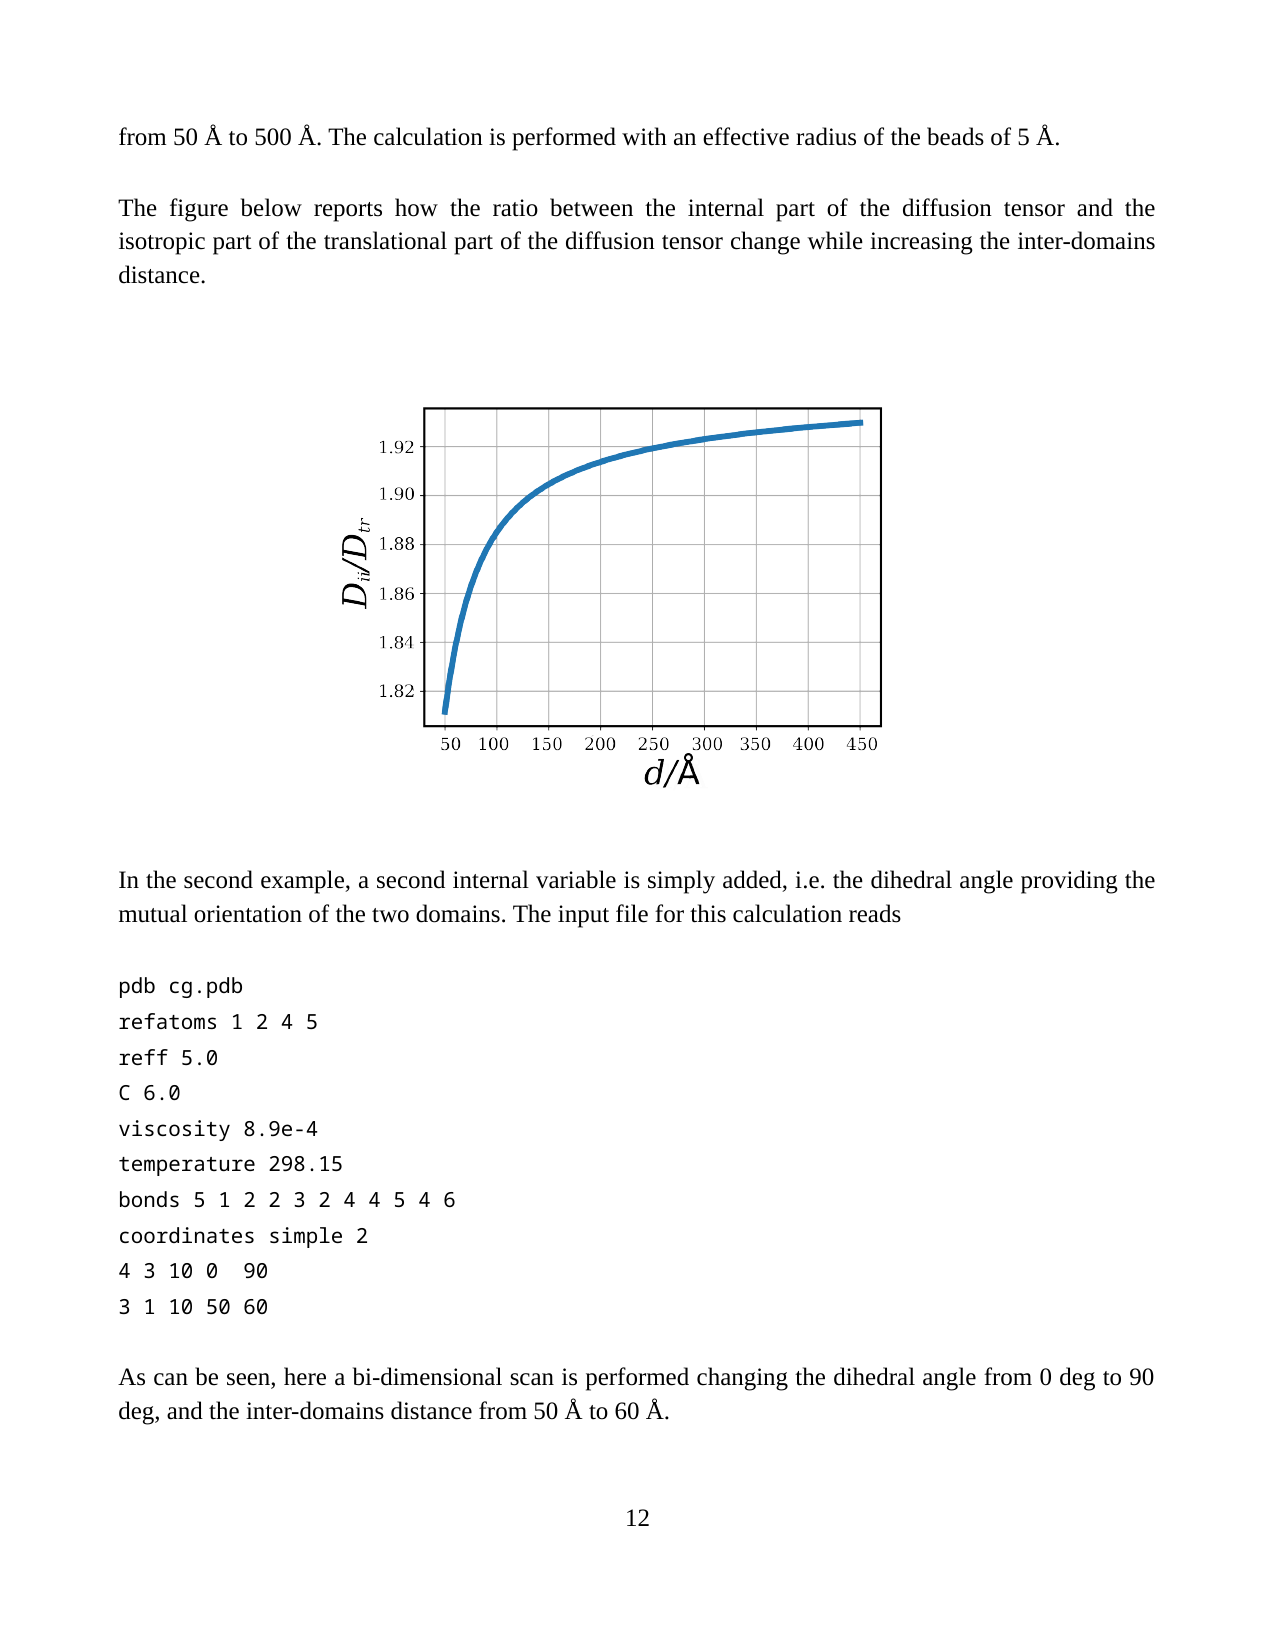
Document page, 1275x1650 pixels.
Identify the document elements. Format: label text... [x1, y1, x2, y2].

picture [335, 363, 940, 792]
text viscosity 8.9e-4 [118, 1109, 1157, 1143]
text C 6.0 [118, 1074, 1157, 1107]
text temperature 298.15 [118, 1145, 1157, 1178]
text pdb cg.pdb [118, 967, 1157, 1000]
text As can be seen, here a bi-dimensional scan is performed changing the dihedral angle from 0 deg to 90 deg, and the inter-domains distance from 50 Å to 60 Å. [118, 1359, 1157, 1426]
text 4 3 10 0 90 [118, 1252, 1157, 1285]
text from 50 Å to 500 Å. The calculation is performed with an effective radius of the beads of 5 Å. [118, 118, 1157, 152]
text bonds 5 1 2 2 3 2 4 4 5 4 6 [118, 1181, 1157, 1214]
text coordinates simple 2 [118, 1216, 1157, 1250]
text reff 5.0 [118, 1038, 1157, 1072]
text 3 1 10 50 60 [118, 1287, 1157, 1321]
text The figure below reports how the ratio between the internal part of the diffusion tensor and the isotropic part of the translational part of the diffusion tensor change while increasing the inter-domains distance. [118, 189, 1157, 290]
text refatoms 1 2 4 5 [118, 1002, 1157, 1036]
text In the second example, a second internal variable is simply added, i.e. the dihedral angle providing the mutual orientation of the two domains. The input file for this calculation reads [118, 862, 1157, 929]
